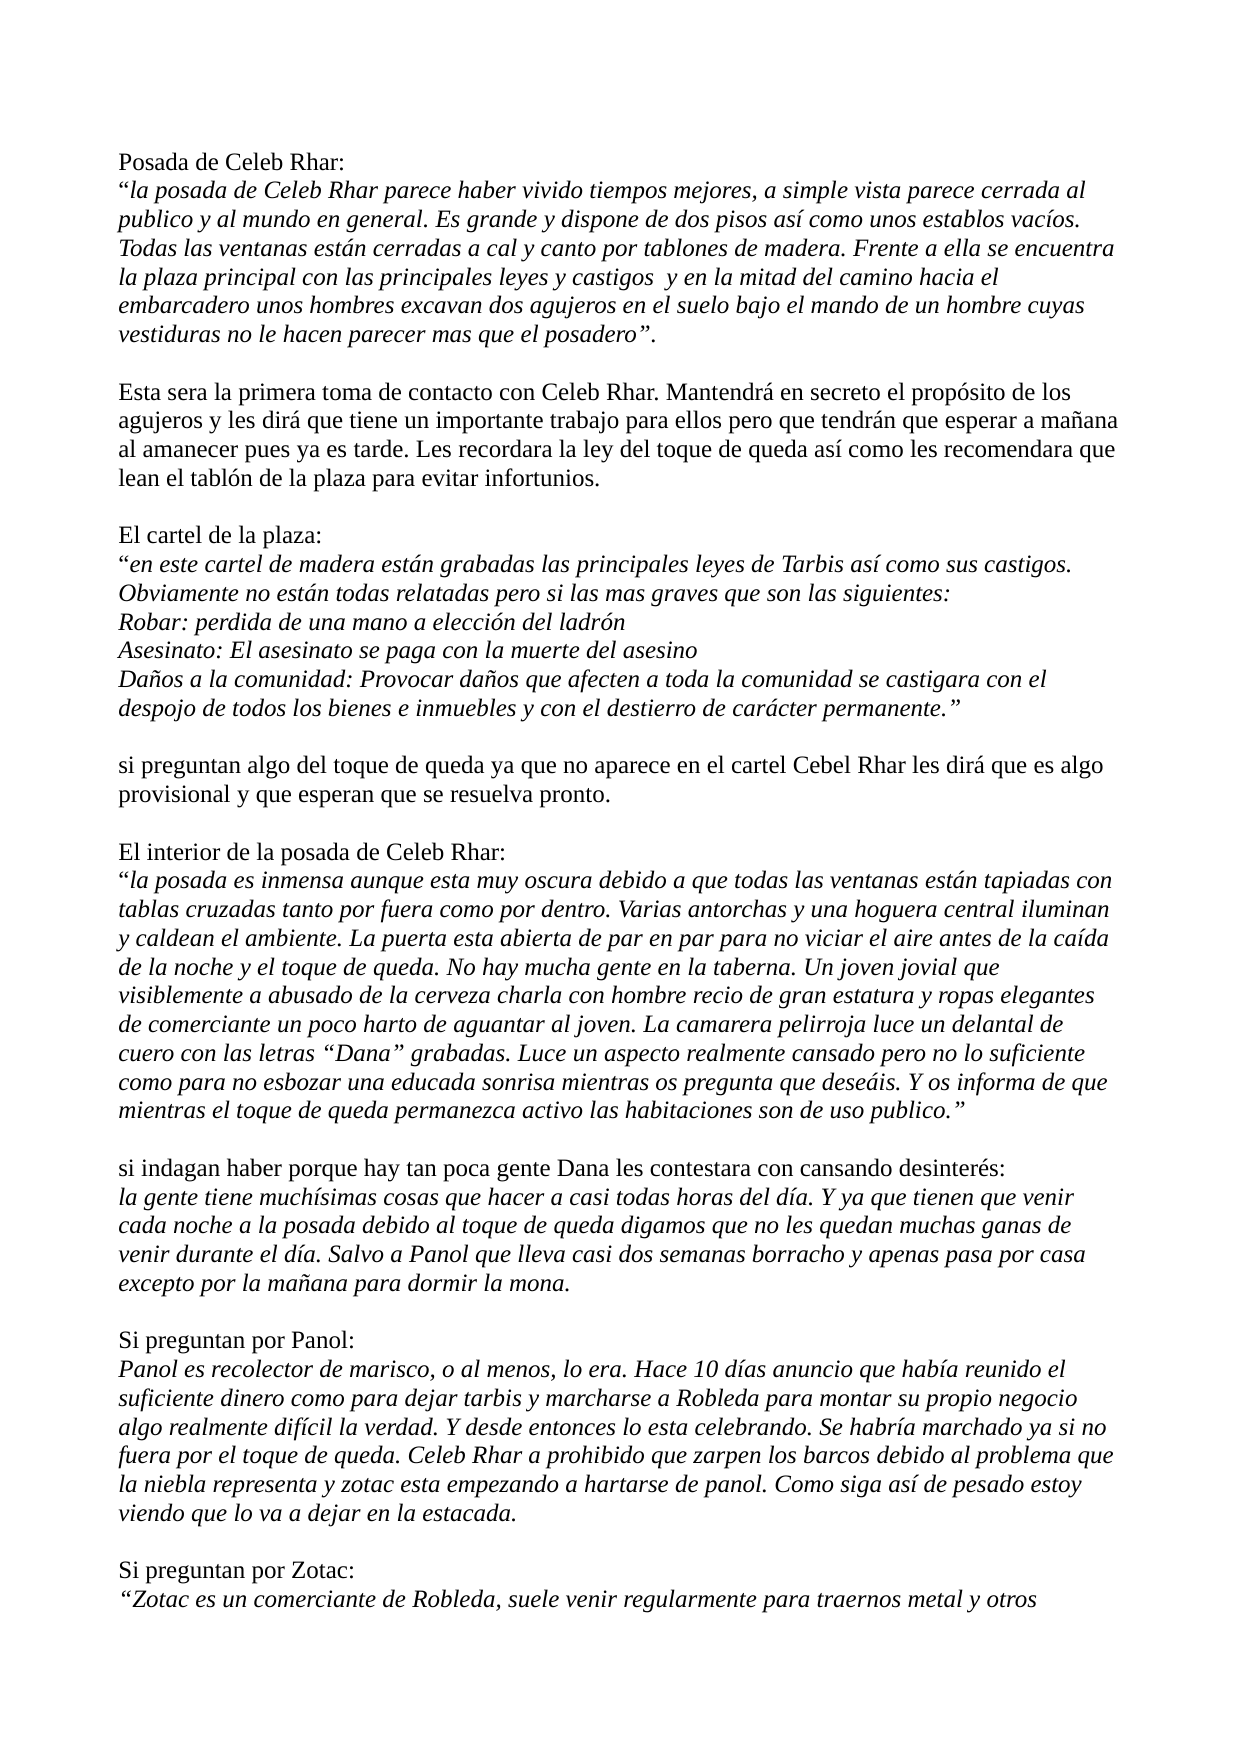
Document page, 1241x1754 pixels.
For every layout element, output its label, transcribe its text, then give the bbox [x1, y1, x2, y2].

text Si preguntan por Panol: [118, 1326, 1122, 1354]
text El interior de la posada de Celeb Rhar: [118, 837, 1122, 866]
text la gente tiene muchísimas cosas que hacer a casi todas horas del día. Y ya que tienen que venir cada noche a la posada debido al toque de queda digamos que no les quedan muchas ganas de venir durante el día. Salvo a Panol que lleva casi dos semanas borracho y apenas pasa por casa excepto por la mañana para dormir la mona. [118, 1182, 1122, 1297]
text Panol es recolector de marisco, o al menos, lo era. Hace 10 días anuncio que había reunido el suficiente dinero como para dejar tarbis y marcharse a Robleda para montar su propio negocio algo realmente difícil la verdad. Y desde entonces lo esta celebrando. Se habría marchado ya si no fuera por el toque de queda. Celeb Rhar a prohibido que zarpen los barcos debido al problema que la niebla representa y zotac esta empezando a hartarse de panol. Como siga así de pesado estoy viendo que lo va a dejar en la estacada. [118, 1354, 1122, 1527]
text Robar: perdida de una mano a elección del ladrón [118, 607, 1122, 636]
text si indagan haber porque hay tan poca gente Dana les contestara con cansando desinterés: [118, 1153, 1122, 1182]
text Si preguntan por Zotac: [118, 1556, 1122, 1584]
text Esta sera la primera toma de contacto con Celeb Rhar. Mantendrá en secreto el propósito de los agujeros y les dirá que tiene un importante trabajo para ellos pero que tendrán que esperar a mañana al amanecer pues ya es tarde. Les recordara la ley del toque de queda así como les recomendara que lean el tablón de la plaza para evitar infortunios. [118, 377, 1122, 492]
text si preguntan algo del toque de queda ya que no aparece en el cartel Cebel Rhar les dirá que es algo provisional y que esperan que se resuelva pronto. [118, 751, 1122, 808]
text Daños a la comunidad: Provocar daños que afecten a toda la comunidad se castigara con el despojo de todos los bienes e inmuebles y con el destierro de carácter permanente.” [118, 664, 1122, 722]
text Posada de Celeb Rhar: [118, 147, 1122, 176]
text “la posada es inmensa aunque esta muy oscura debido a que todas las ventanas están tapiadas con tablas cruzadas tanto por fuera como por dentro. Varias antorchas y una hoguera central iluminan y caldean el ambiente. La puerta esta abierta de par en par para no viciar el aire antes de la caída de la noche y el toque de queda. No hay mucha gente en la taberna. Un joven jovial que visiblemente a abusado de la cerveza charla con hombre recio de gran estatura y ropas elegantes de comerciante un poco harto de aguantar al joven. La camarera pelirroja luce un delantal de cuero con las letras “Dana” grabadas. Luce un aspecto realmente cansado pero no lo suficiente como para no esbozar una educada sonrisa mientras os pregunta que deseáis. Y os informa de que mientras el toque de queda permanezca activo las habitaciones son de uso publico.” [118, 866, 1122, 1124]
text “la posada de Celeb Rhar parece haber vivido tiempos mejores, a simple vista parece cerrada al publico y al mundo en general. Es grande y dispone de dos pisos así como unos establos vacíos. Todas las ventanas están cerradas a cal y canto por tablones de madera. Frente a ella se encuentra la plaza principal con las principales leyes y castigos y en la mitad del camino hacia el embarcadero unos hombres excavan dos agujeros en el suelo bajo el mando de un hombre cuyas vestiduras no le hacen parecer mas que el posadero”. [118, 176, 1122, 348]
text Asesinato: El asesinato se paga con la muerte del asesino [118, 636, 1122, 664]
text “en este cartel de madera están grabadas las principales leyes de Tarbis así como sus castigos. Obviamente no están todas relatadas pero si las mas graves que son las siguientes: [118, 549, 1122, 607]
text El cartel de la plaza: [118, 521, 1122, 549]
text “Zotac es un comerciante de Robleda, suele venir regularmente para traernos metal y otros [118, 1584, 1122, 1613]
